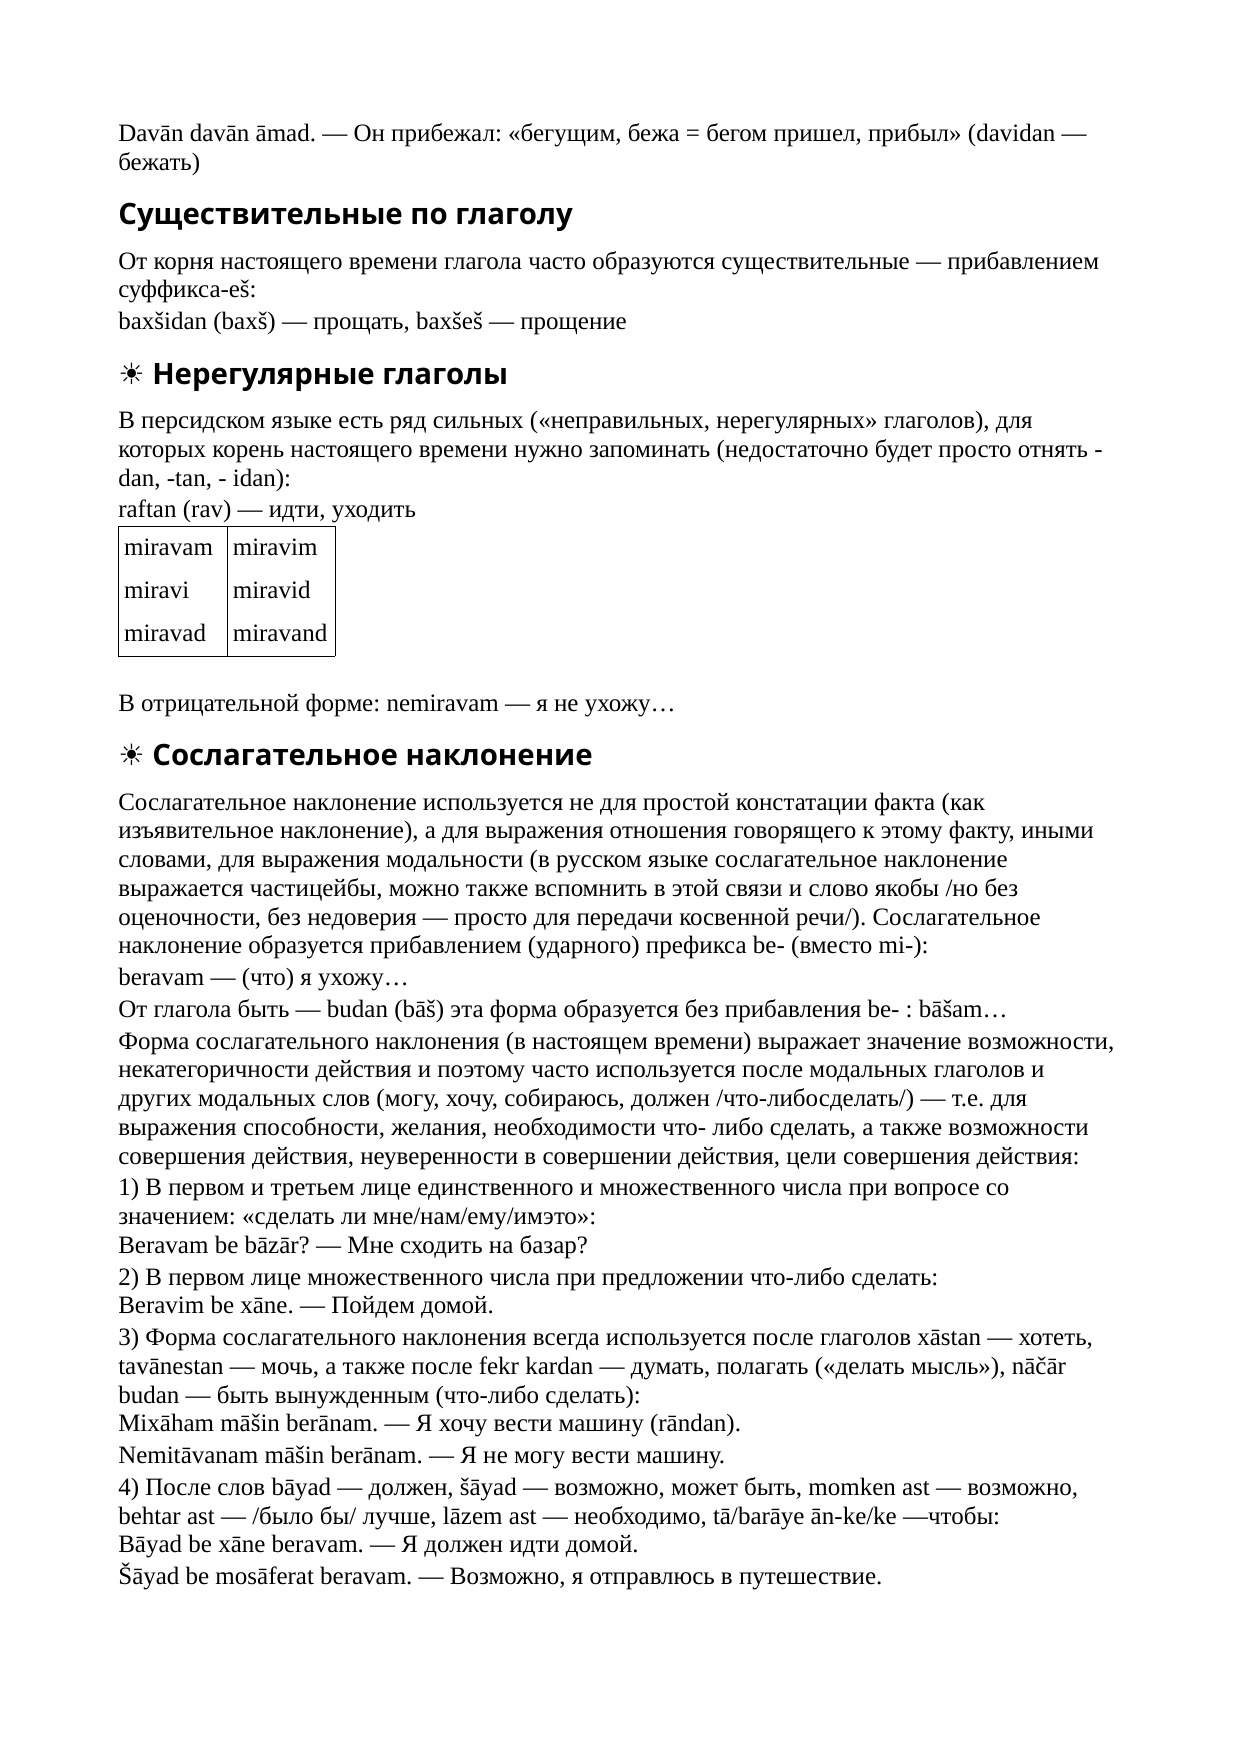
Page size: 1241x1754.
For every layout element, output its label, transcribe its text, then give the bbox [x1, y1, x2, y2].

text Šāyad be mosāferat beravam. — Возможно, я отправлюсь в путешествие. [118, 1561, 1122, 1590]
table_cell miravid [228, 570, 335, 613]
list 4) После слов bāyad — должен, šāyad — возможно, может быть, momken ast — возможно, behtar ast — /было бы/ лучше, lāzem ast — необходимо, tā/barāye ān-ke/ke —чтобы: [113, 1472, 1122, 1529]
table_cell miravand [228, 613, 335, 656]
text beravam — (что) я ухожу… [118, 962, 1122, 991]
table_header miravam [119, 527, 227, 569]
text От глагола быть — budan (bāš) эта форма образуется без прибавления be- : bāšam… [118, 994, 1122, 1023]
text В персидском языке есть ряд сильных («неправильных, нерегулярных» глаголов), для которых корень настоящего времени нужно запоминать (недостаточно будет просто отнять -dan, -tan, - idan): [118, 405, 1122, 491]
text В отрицательной форме: nemiravam — я не ухожу… [118, 688, 1122, 717]
text Форма сослагательного наклонения (в настоящем времени) выражает значение возможности, некатегоричности действия и поэтому часто используется после модальных глаголов и других модальных слов (могу, хочу, собираюсь, должен /что-либосделать/) — т.е. для выражения способности, желания, необходимости что- либо сделать, а также возможности совершения действия, неуверенности в совершении действия, цели совершения действия: [118, 1026, 1122, 1169]
text Davān davān āmad. — Он прибежал: «бегущим, бежа = бегом пришел, прибыл» (davidan — бежать) [118, 118, 1122, 176]
table_header miravim [228, 527, 335, 569]
text raftan (rav) — идти, уходить [118, 494, 1122, 523]
list 3) Форма сослагательного наклонения всегда используется после глаголов xāstan — хотеть, tavānestan — мочь, а также после fekr kardan — думать, полагать («делать мысль»), nāčār budan — быть вынужденным (что-либо сделать): [113, 1322, 1122, 1408]
subtitle Существительные по глаголу [118, 193, 1122, 233]
subtitle ☀ Сослагательное наклонение [118, 734, 1122, 774]
text baxšidan (baxš) — прощать, baxšeš — прощение [118, 306, 1122, 335]
list 2) В первом лице множественного числа при предложении что-либо сделать: [113, 1262, 1122, 1291]
text Beravim be xāne. — Пойдем домой. [118, 1291, 1122, 1319]
text Bāyad be xāne beravam. — Я должен идти домой. [118, 1529, 1122, 1558]
list 1) В первом и третьем лице единственного и множественного числа при вопросе со значением: «сделать ли мне/нам/ему/имэто»: [113, 1172, 1122, 1230]
table_cell miravi [119, 570, 227, 613]
text Mixāham māšin berānam. — Я хочу вести машину (rāndan). [118, 1408, 1122, 1437]
table_cell miravad [119, 613, 227, 656]
text Beravam be bāzār? — Мне сходить на базар? [118, 1230, 1122, 1259]
text Nemitāvanam māšin berānam. — Я не могу вести машину. [118, 1440, 1122, 1469]
text Сослагательное наклонение используется не для простой констатации факта (как изъявительное наклонение), а для выражения отношения говорящего к этому факту, иными словами, для выражения модальности (в русском языке сослагательное наклонение выражается частицейбы, можно также вспомнить в этой связи и слово якобы /но без оценочности, без недоверия — просто для передачи косвенной речи/). Сослагательное наклонение образуется прибавлением (ударного) префикса be- (вместо mi-): [118, 787, 1122, 959]
subtitle ☀ Нерегулярные глаголы [118, 353, 1122, 393]
text От корня настоящего времени глагола часто образуются существительные — прибавлением суффикса-eš: [118, 246, 1122, 303]
